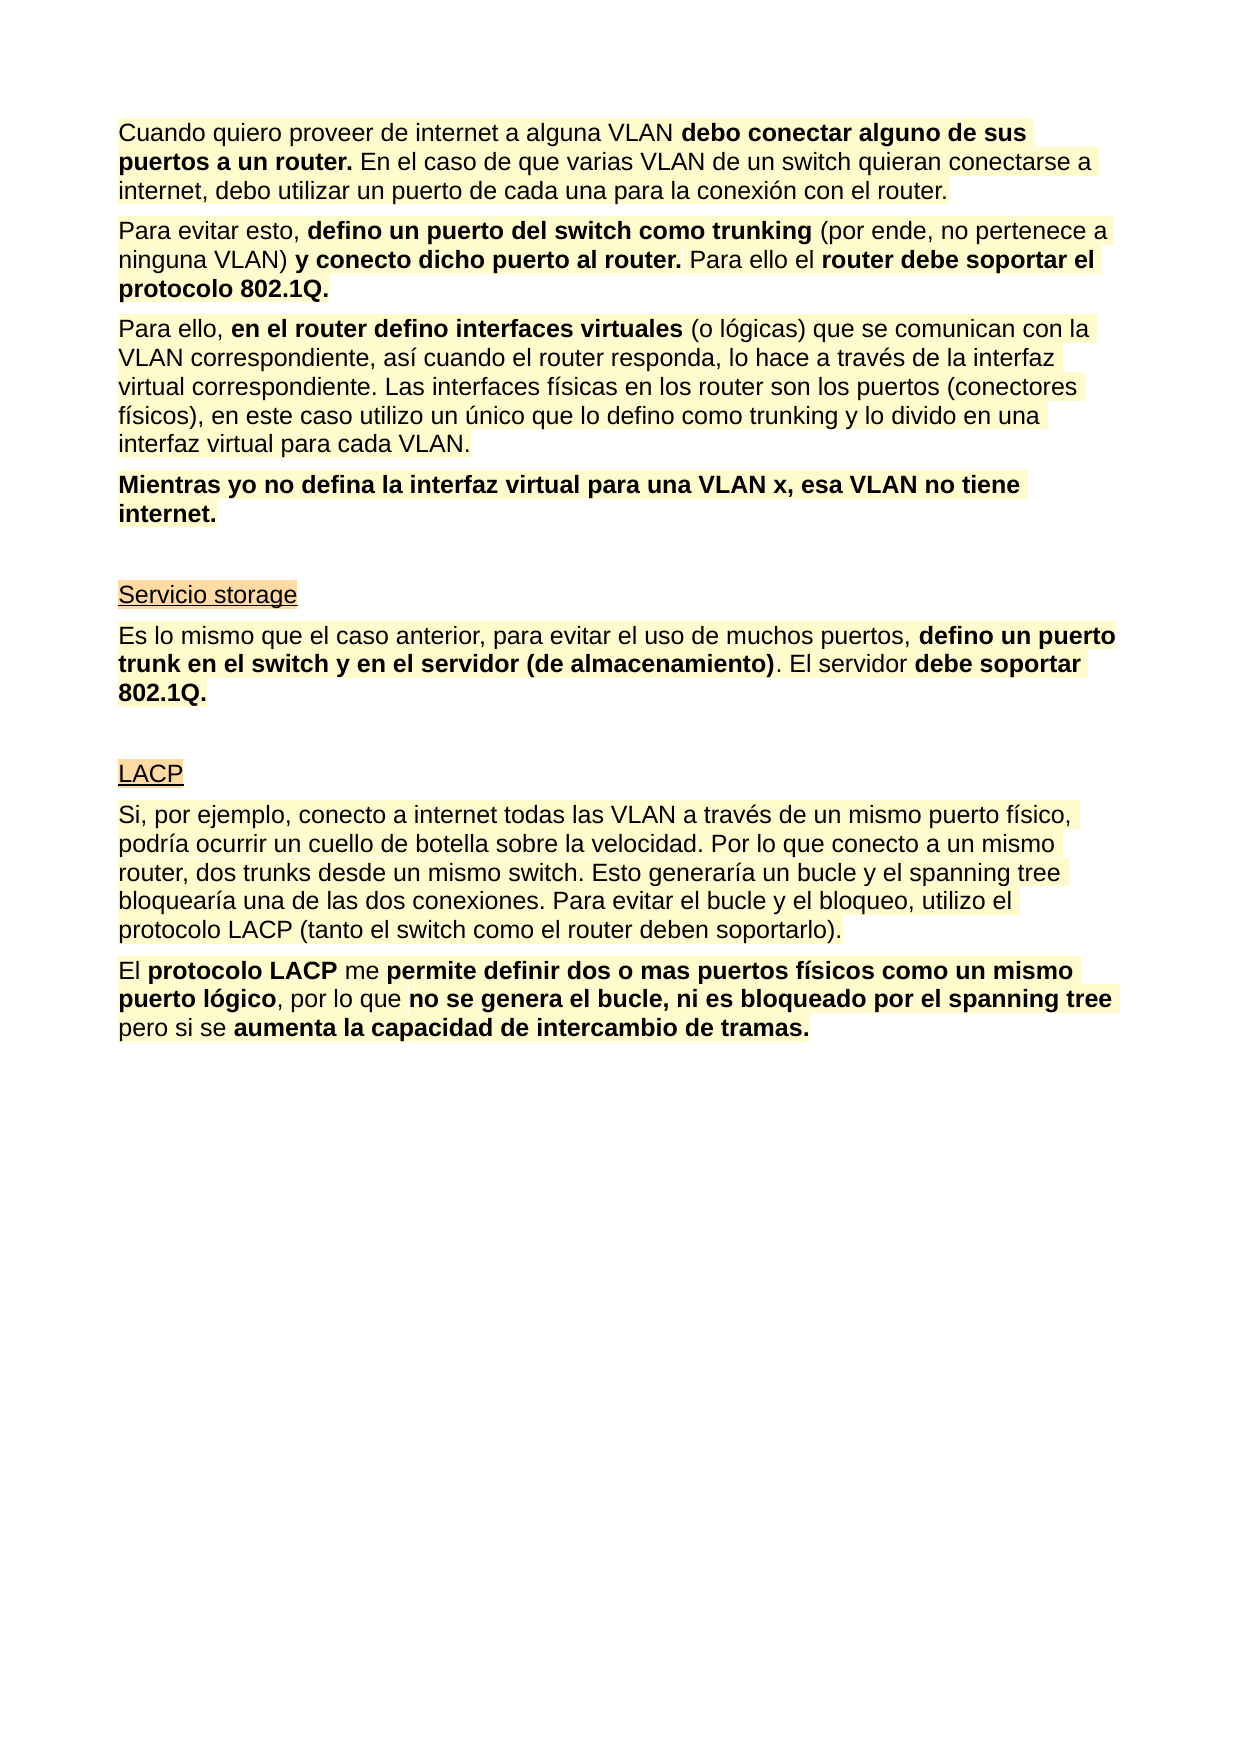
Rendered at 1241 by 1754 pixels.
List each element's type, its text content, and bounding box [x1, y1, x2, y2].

text El protocolo LACP me permite definir dos o mas puertos físicos como un mismo puerto lógico, por lo que no se genera el bucle, ni es bloqueado por el spanning tree pero si se aumenta la capacidad de intercambio de tramas. [118, 956, 1122, 1042]
text LACP [118, 759, 1122, 788]
text Cuando quiero proveer de internet a alguna VLAN debo conectar alguno de sus puertos a un router. En el caso de que varias VLAN de un switch quieran conectarse a internet, debo utilizar un puerto de cada una para la conexión con el router. [118, 118, 1122, 204]
text Para ello, en el router defino interfaces virtuales (o lógicas) que se comunican con la VLAN correspondiente, así cuando el router responda, lo hace a través de la interfaz virtual correspondiente. Las interfaces físicas en los router son los puertos (conectores físicos), en este caso utilizo un único que lo defino como trunking y lo divido en una interfaz virtual para cada VLAN. [118, 314, 1122, 458]
text Mientras yo no defina la interfaz virtual para una VLAN x, esa VLAN no tiene internet. [118, 470, 1122, 527]
text Para evitar esto, defino un puerto del switch como trunking (por ende, no pertenece a ninguna VLAN) y conecto dicho puerto al router. Para ello el router debe soportar el protocolo 802.1Q. [118, 216, 1122, 302]
text Es lo mismo que el caso anterior, para evitar el uso de muchos puertos, defino un puerto trunk en el switch y en el servidor (de almacenamiento). El servidor debe soportar 802.1Q. [118, 621, 1122, 707]
text Servicio storage [118, 580, 1122, 609]
text Si, por ejemplo, conecto a internet todas las VLAN a través de un mismo puerto físico, podría ocurrir un cuello de botella sobre la velocidad. Por lo que conecto a un mismo router, dos trunks desde un mismo switch. Esto generaría un bucle y el spanning tree bloquearía una de las dos conexiones. Para evitar el bucle y el bloqueo, utilizo el protocolo LACP (tanto el switch como el router deben soportarlo). [118, 800, 1122, 944]
